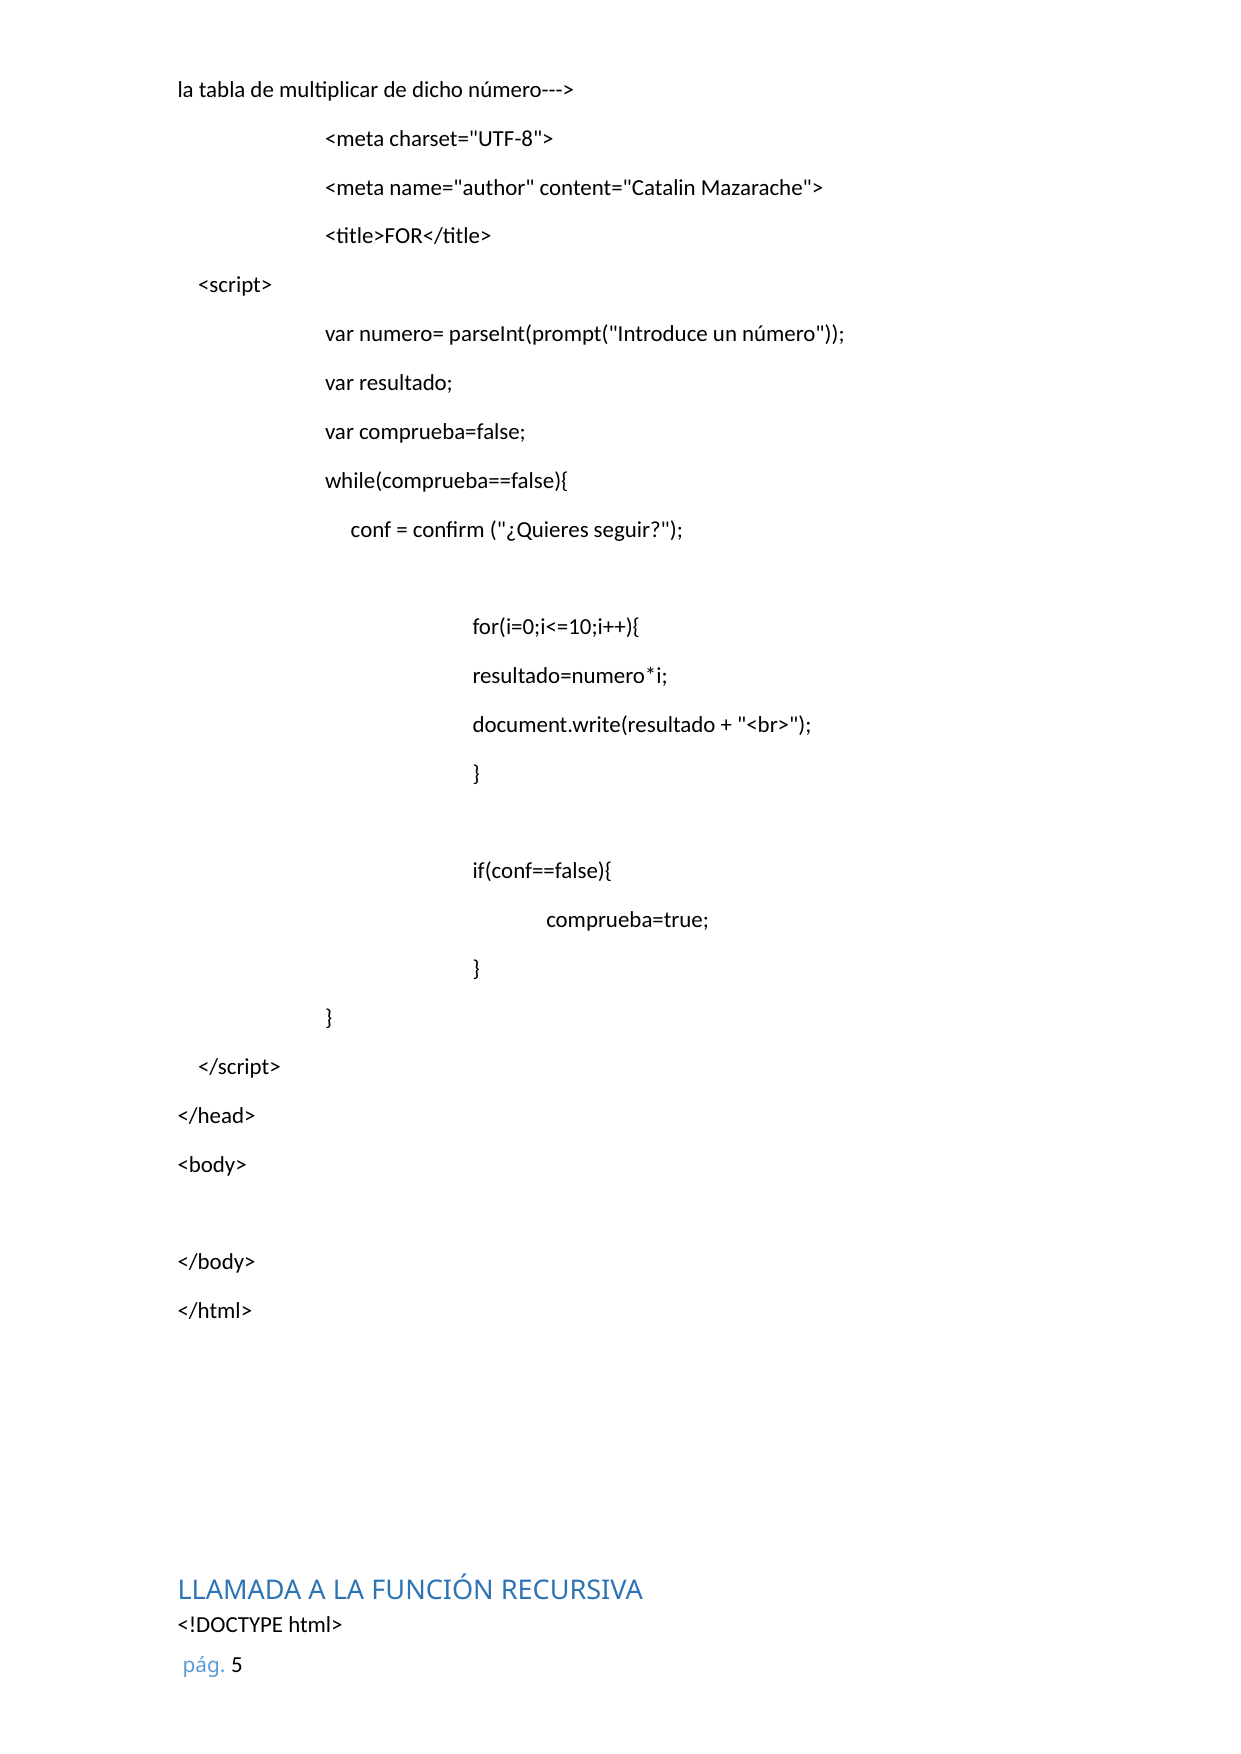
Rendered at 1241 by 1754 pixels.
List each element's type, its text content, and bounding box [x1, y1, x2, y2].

text var comprueba=false; [177, 417, 1063, 445]
text comprueba=true; [177, 906, 1063, 933]
text <!DOCTYPE html> [177, 1610, 1063, 1638]
text <meta charset="UTF-8"> [177, 124, 1063, 152]
text if(conf==false){ [177, 857, 1063, 885]
text <meta name="author" content="Catalin Mazarache"> [177, 173, 1063, 201]
text var numero= parseInt(prompt("Introduce un número")); [177, 319, 1063, 347]
text var resultado; [177, 368, 1063, 396]
text document.write(resultado + "<br>"); [177, 710, 1063, 738]
subtitle LLAMADA A LA FUNCIÓN RECURSIVA [177, 1571, 1063, 1608]
text <title>FOR</title> [177, 222, 1063, 249]
text <body> [177, 1150, 1063, 1178]
text for(i=0;i<=10;i++){ [177, 612, 1063, 640]
text conf = confirm ("¿Quieres seguir?"); [177, 515, 1063, 543]
text } [177, 954, 1063, 982]
text </html> [177, 1296, 1063, 1324]
text } [177, 759, 1063, 787]
text la tabla de multiplicar de dicho número---> [177, 75, 1063, 103]
text </body> [177, 1247, 1063, 1276]
text </head> [177, 1101, 1063, 1129]
text } [177, 1003, 1063, 1031]
text resultado=numero*i; [177, 661, 1063, 689]
text while(comprueba==false){ [177, 466, 1063, 494]
text </script> [177, 1052, 1063, 1080]
text <script> [177, 270, 1063, 298]
